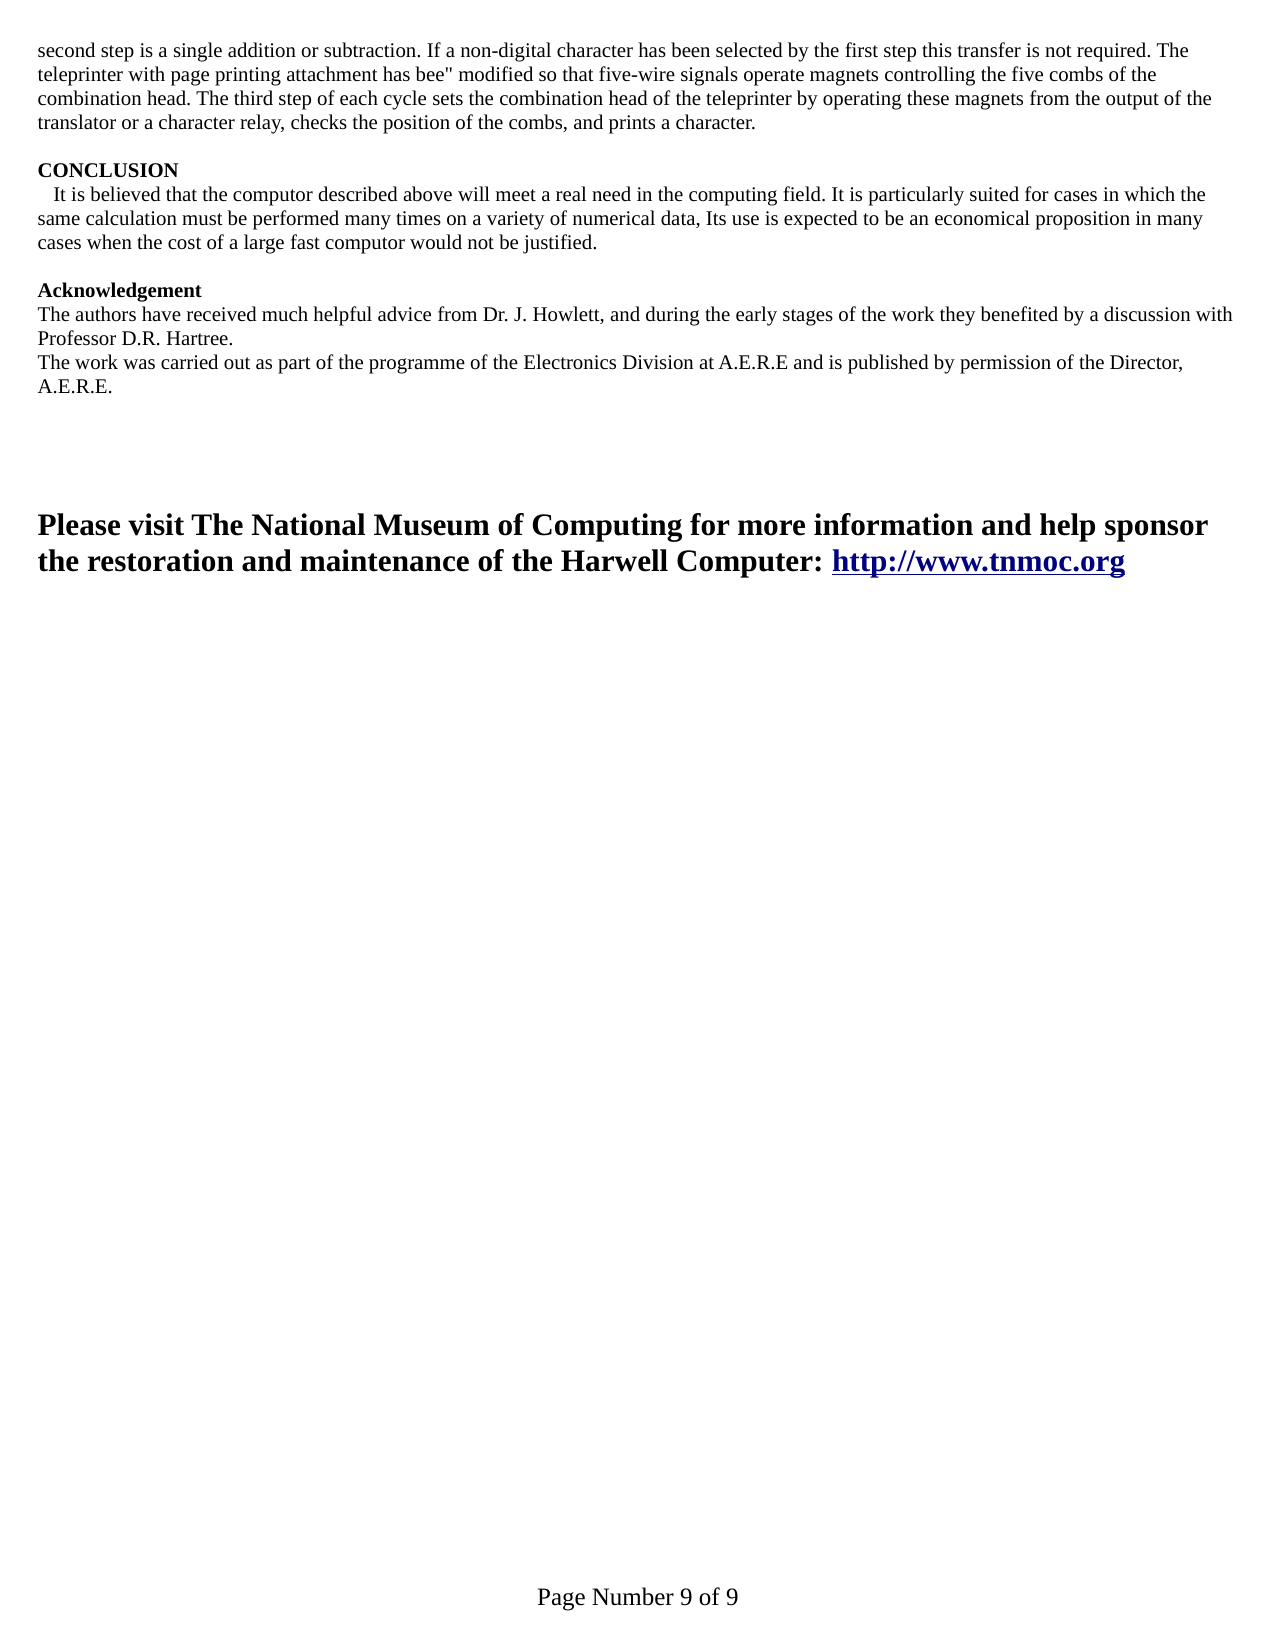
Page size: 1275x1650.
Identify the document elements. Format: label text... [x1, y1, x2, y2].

text The authors have received much helpful advice from Dr. J. Howlett, and during the early stages of the work they benefited by a discussion with Professor D.R. Hartree. [37, 302, 1237, 350]
text Please visit The National Museum of Computing for more information and help sponsor the restoration and maintenance of the Harwell Computer: http://www.tnmoc.org [37, 507, 1237, 578]
text Acknowledgement [37, 278, 1237, 302]
text The work was carried out as part of the programme of the Electronics Division at A.E.R.E and is published by permission of the Director, A.E.R.E. [37, 350, 1237, 398]
text CONCLUSION [37, 158, 1237, 182]
text It is believed that the computor described above will meet a real need in the computing field. It is particularly suited for cases in which the same calculation must be performed many times on a variety of numerical data, Its use is expected to be an economical proposition in many cases when the cost of a large fast computor would not be justified. [37, 182, 1237, 254]
text second step is a single addition or subtraction. If a non-digital character has been selected by the first step this transfer is not required. The teleprinter with page printing attachment has bee" modified so that five-wire signals operate magnets controlling the five combs of the combination head. The third step of each cycle sets the combination head of the teleprinter by operating these magnets from the output of the translator or a character relay, checks the position of the combs, and prints a character. [37, 37, 1237, 134]
